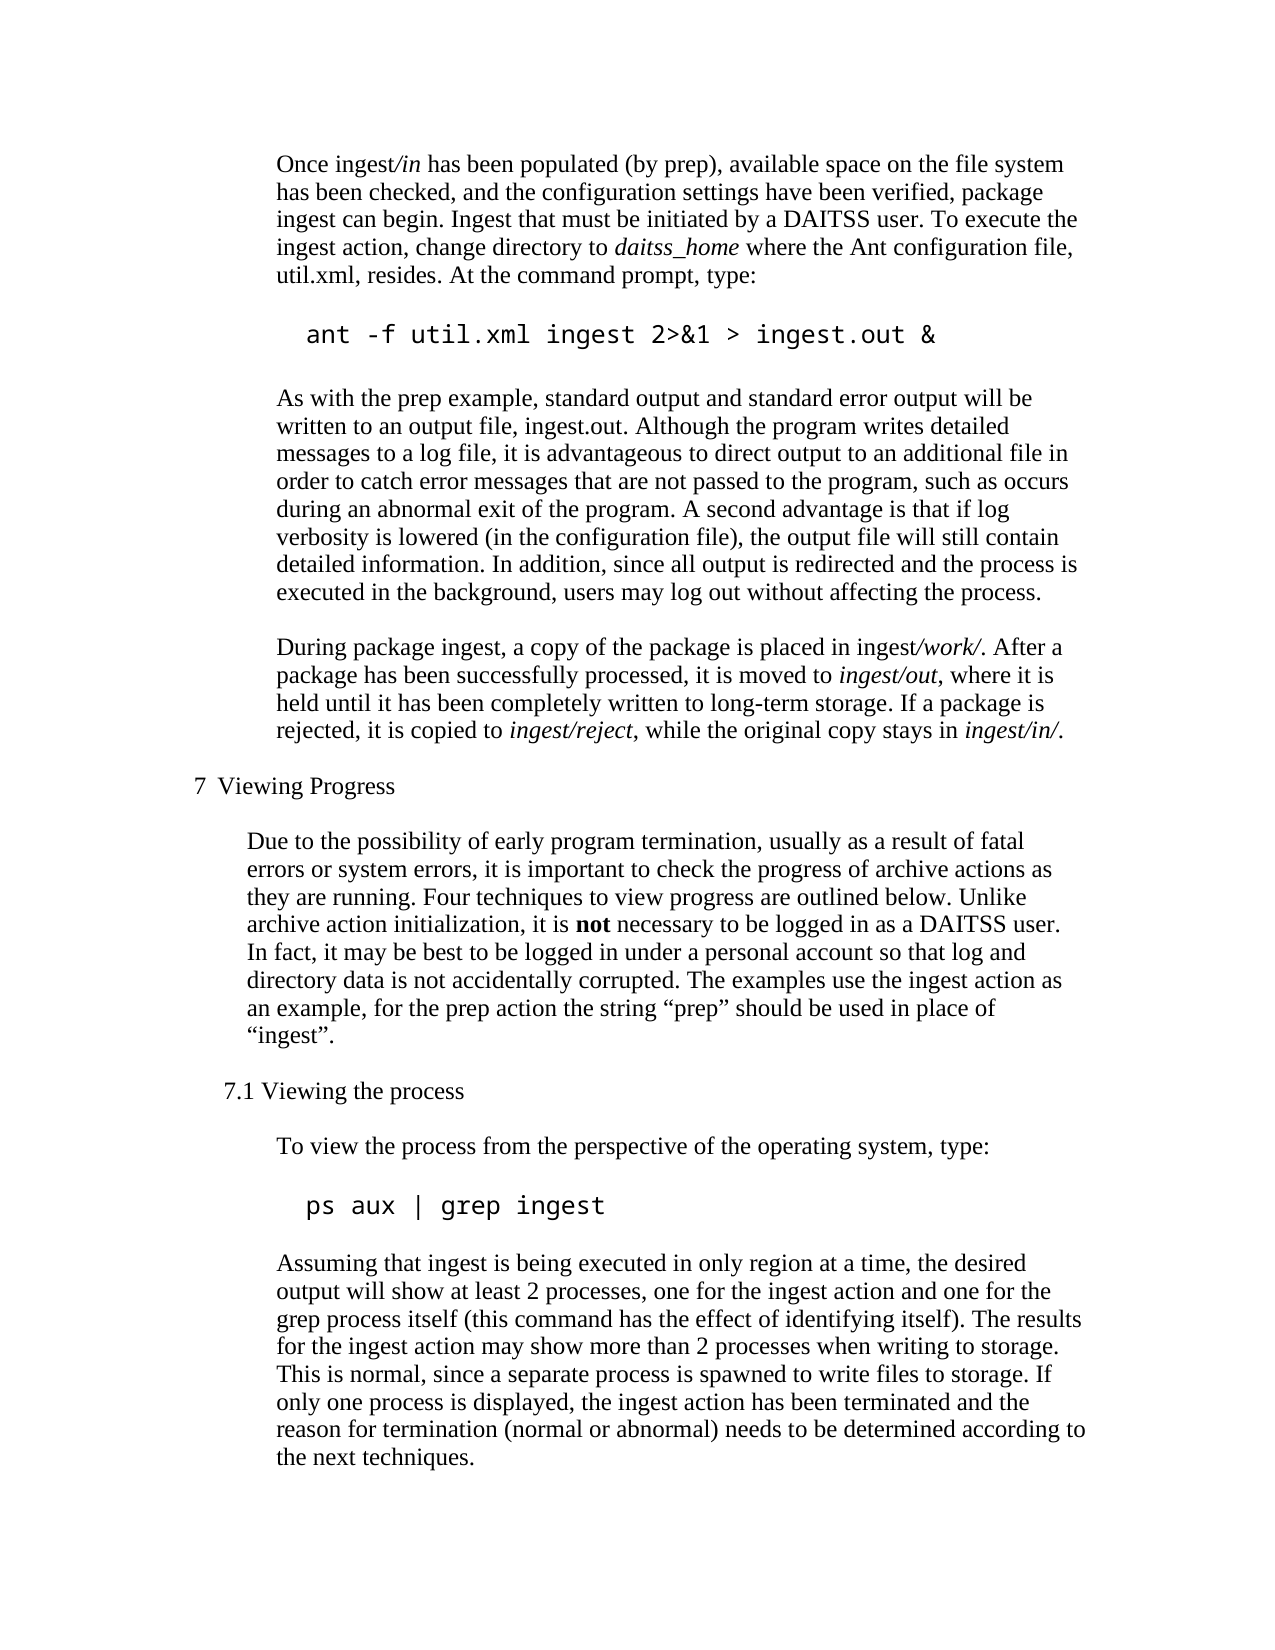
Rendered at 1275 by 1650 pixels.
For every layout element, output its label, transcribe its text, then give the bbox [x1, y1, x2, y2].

list ant -f util.xml ingest 2>&1 > ingest.out & [276, 316, 1087, 350]
list As with the prep example, standard output and standard error output will be written to an output file, ingest.out. Although the program writes detailed messages to a log file, it is advantageous to direct output to an additional file in order to catch error messages that are not passed to the program, such as occurs during an abnormal exit of the program. A second advantage is that if log verbosity is lowered (in the configuration file), the output file will still contain detailed information. In addition, since all output is redirected and the process is executed in the background, users may log out without affecting the process. [247, 384, 1087, 606]
list Due to the possibility of early program termination, usually as a result of fatal errors or system errors, it is important to check the progress of archive actions as they are running. Four techniques to view progress are outlined below. Unlike archive action initialization, it is not necessary to be logged in as a DAITSS user. In fact, it may be best to be logged in under a personal account so that log and directory data is not accidentally corrupted. The examples use the ingest action as an example, for the prep action the string “prep” should be used in place of “ingest”. [217, 827, 1087, 1049]
list During package ingest, a copy of the package is placed in ingest/work/. After a package has been successfully processed, it is moved to ingest/out, where it is held until it has been completely written to long-term storage. If a package is rejected, it is copied to ingest/reject, while the original copy stays in ingest/in/. [247, 633, 1087, 744]
list Assuming that ingest is being executed in only region at a time, the desired output will show at least 2 processes, one for the ingest action and one for the grep process itself (this command has the effect of identifying itself). The results for the ingest action may show more than 2 processes when writing to storage. This is normal, since a separate process is spawned to write files to storage. If only one process is displayed, the ingest action has been terminated and the reason for termination (normal or abnormal) needs to be determined according to the next techniques. [247, 1249, 1087, 1471]
list Viewing Progress [187, 772, 1087, 800]
list Once ingest/in has been populated (by prep), available space on the file system has been checked, and the configuration settings have been verified, package ingest can begin. Ingest that must be initiated by a DAITSS user. To execute the ingest action, change directory to daitss_home where the Ant configuration file, util.xml, resides. At the command prompt, type: [247, 150, 1087, 288]
list ps aux | grep ingest [276, 1188, 1087, 1222]
list Viewing the process [217, 1077, 1087, 1104]
list To view the process from the perspective of the operating system, type: [247, 1132, 1087, 1160]
